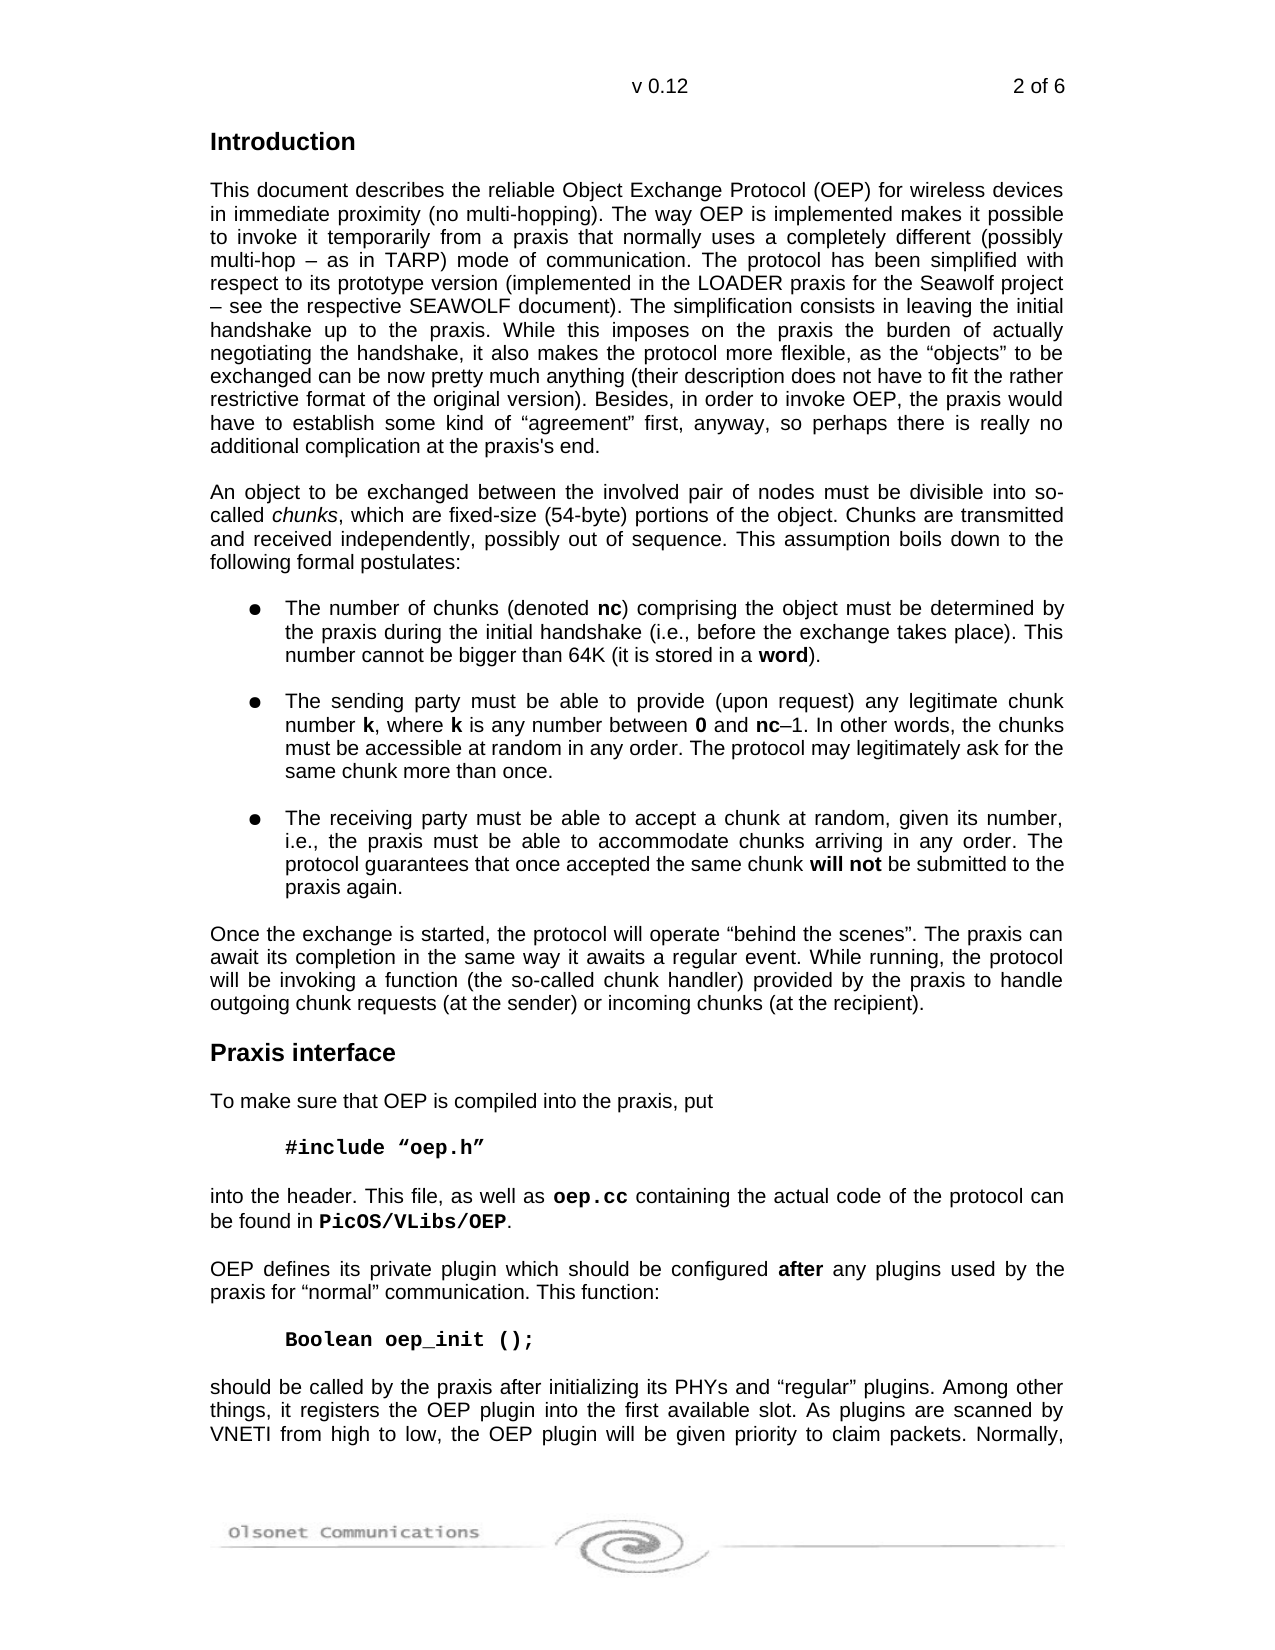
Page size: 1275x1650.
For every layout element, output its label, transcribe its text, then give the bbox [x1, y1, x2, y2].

text Once the exchange is started, the protocol will operate “behind the scenes”. The praxis can await its completion in the same way it awaits a regular event. While running, the protocol will be invoking a function (the so-called chunk handler) provided by the praxis to handle outgoing chunk requests (at the sender) or incoming chunks (at the recipient). [210, 922, 1065, 1015]
text This document describes the reliable Object Exchange Protocol (OEP) for wireless devices in immediate proximity (no multi-hopping). The way OEP is implemented makes it possible to invoke it temporarily from a praxis that normally uses a completely different (possibly multi-hop – as in TARP) mode of communication. The protocol has been simplified with respect to its prototype version (implemented in the LOADER praxis for the Seawolf project – see the respective SEAWOLF document). The simplification consists in leaving the initial handshake up to the praxis. While this imposes on the praxis the burden of actually negotiating the handshake, it also makes the protocol more flexible, as the “objects” to be exchanged can be now pretty much anything (their description does not have to fit the rather restrictive format of the original version). Besides, in order to invoke OEP, the praxis would have to establish some kind of “agreement” first, anyway, so perhaps there is really no additional complication at the praxis's end. [210, 179, 1065, 458]
list The number of chunks (denoted nc) comprising the object must be determined by the praxis during the initial handshake (i.e., before the exchange takes place). This number cannot be bigger than 64K (it is stored in a word). [247, 597, 1065, 667]
text To make sure that OEP is compiled into the praxis, put [210, 1089, 1065, 1113]
subtitle Introduction [210, 128, 1065, 156]
text An object to be exchanged between the involved pair of nodes must be divisible into so-called chunks, which are fixed-size (54-byte) portions of the object. Chunks are transmitted and received independently, possibly out of sequence. This assumption boils down to the following formal postulates: [210, 481, 1065, 574]
text should be called by the praxis after initializing its PHYs and “regular” plugins. Among other things, it registers the OEP plugin into the first available slot. As plugins are scanned by VNETI from high to low, the OEP plugin will be given priority to claim packets. Normally, [210, 1376, 1065, 1445]
list The receiving party must be able to accept a chunk at random, given its number, i.e., the praxis must be able to accommodate chunks arriving in any order. The protocol guarantees that once accepted the same chunk will not be submitted to the praxis again. [247, 806, 1065, 899]
picture [210, 1504, 1065, 1596]
text #include “oep.h” [210, 1136, 1065, 1161]
text OEP defines its private plugin which should be configured after any plugins used by the praxis for “normal” communication. This function: [210, 1258, 1065, 1304]
text into the header. This file, as well as oep.cc containing the actual code of the protocol can be found in PicOS/VLibs/OEP. [210, 1184, 1065, 1234]
list The sending party must be able to provide (upon request) any legitimate chunk number k, where k is any number between 0 and nc–1. In other words, the chunks must be accessible at random in any order. The protocol may legitimately ask for the same chunk more than once. [247, 690, 1065, 783]
text Boolean oep_init (); [210, 1327, 1065, 1352]
subtitle Praxis interface [210, 1038, 1065, 1066]
